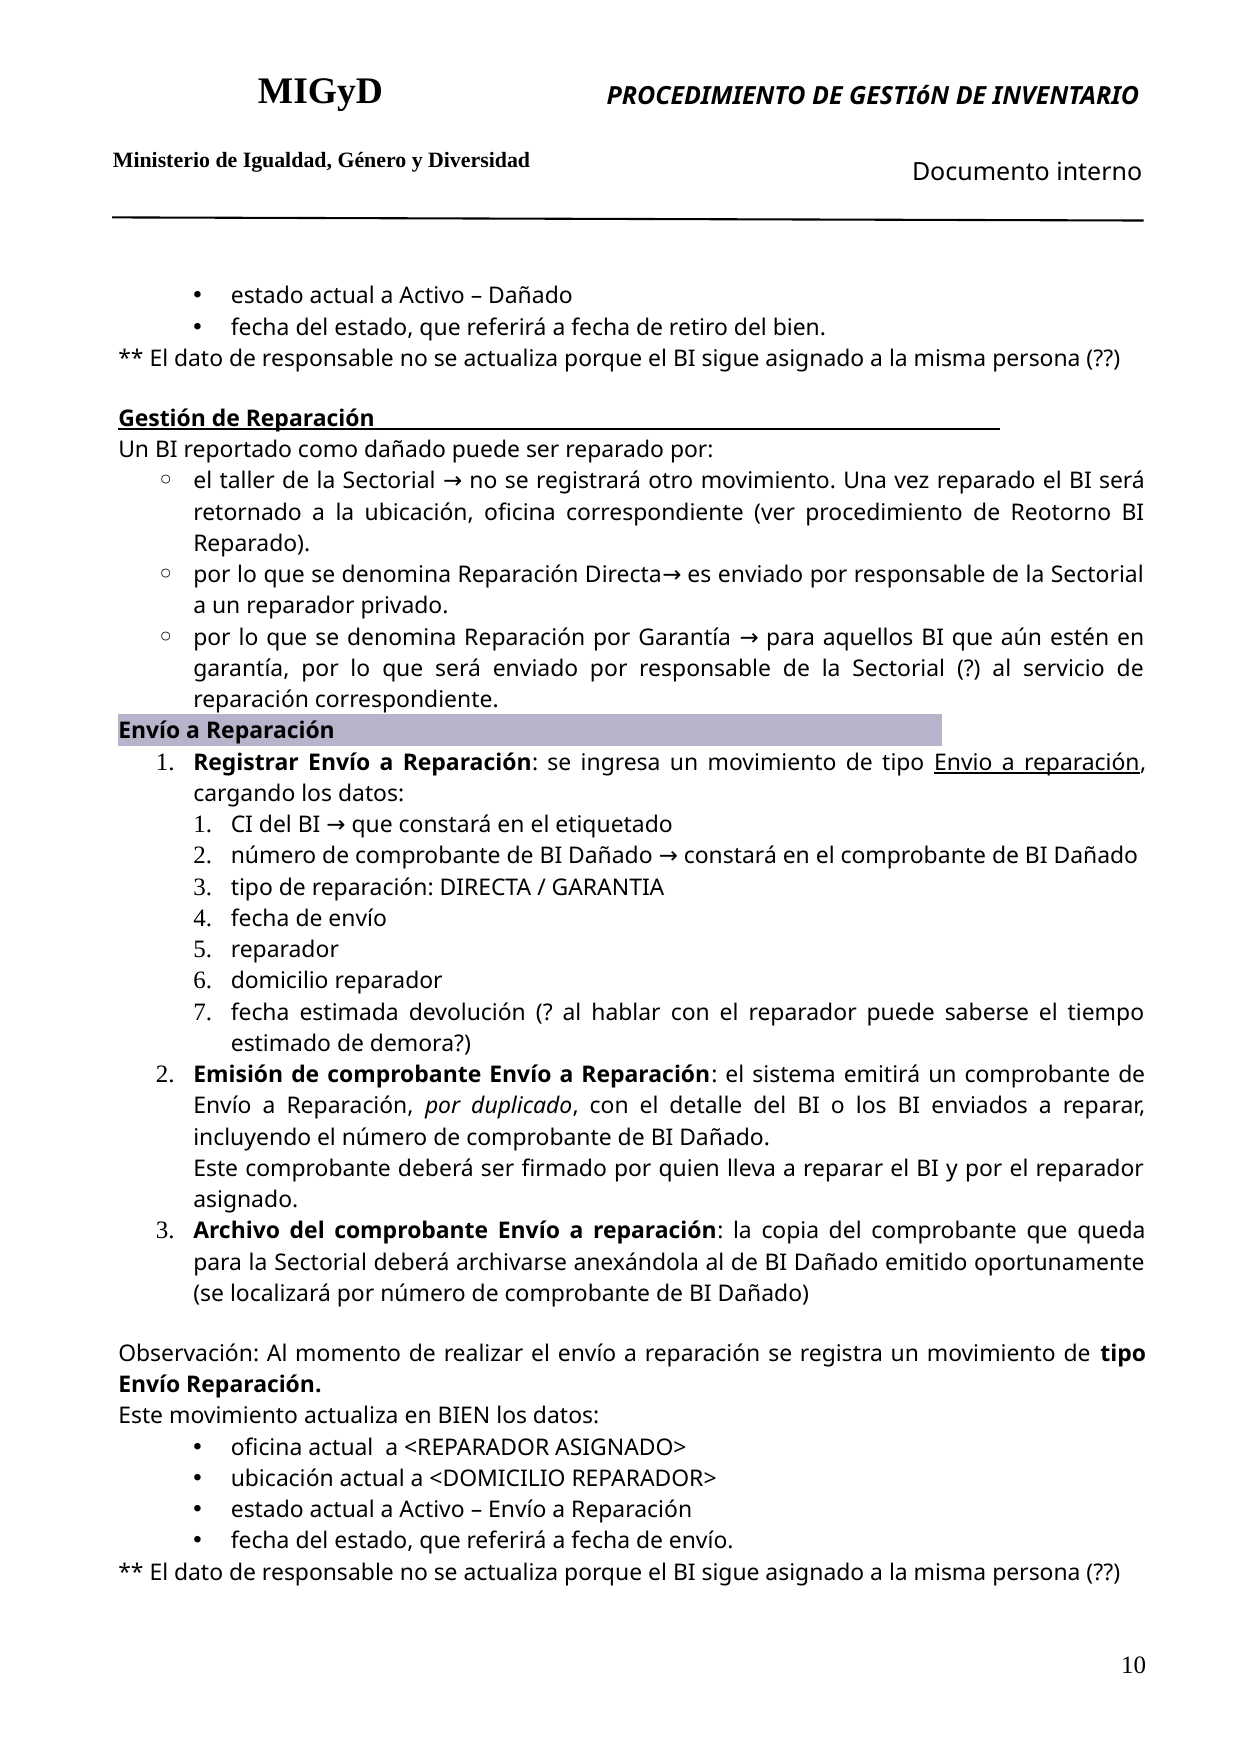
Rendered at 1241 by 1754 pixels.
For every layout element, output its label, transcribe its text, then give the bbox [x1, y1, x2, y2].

list fecha de envío [193, 902, 1146, 933]
list por lo que se denomina Reparación por Garantía → para aquellos BI que aún estén en garantía, por lo que será enviado por responsable de la Sectorial (?) al servicio de reparación correspondiente. [156, 621, 1146, 714]
list estado actual a Activo – Envío a Reparación [193, 1493, 1146, 1524]
list fecha del estado, que referirá a fecha de envío. [193, 1524, 1146, 1556]
list fecha estimada devolución (? al hablar con el reparador puede saberse el tiempo estimado de demora?) [193, 996, 1146, 1058]
text Este movimiento actualiza en BIEN los datos: [118, 1399, 1146, 1431]
list el taller de la Sectorial → no se registrará otro movimiento. Una vez reparado el BI será retornado a la ubicación, oficina correspondiente (ver procedimiento de Reotorno BI Reparado). [156, 464, 1146, 558]
list por lo que se denomina Reparación Directa→ es enviado por responsable de la Sectorial a un reparador privado. [156, 558, 1146, 621]
list estado actual a Activo – Dañado [193, 279, 1146, 311]
text Envío a Reparación [118, 714, 1146, 746]
text Un BI reportado como dañado puede ser reparado por: [118, 433, 1146, 464]
text ** El dato de responsable no se actualiza porque el BI sigue asignado a la misma persona (??) [118, 1556, 1146, 1587]
text ** El dato de responsable no se actualiza porque el BI sigue asignado a la misma persona (??) [118, 342, 1146, 373]
list número de comprobante de BI Dañado → constará en el comprobante de BI Dañado [193, 839, 1146, 871]
list reparador [193, 933, 1146, 964]
list Emisión de comprobante Envío a Reparación: el sistema emitirá un comprobante de Envío a Reparación, por duplicado, con el detalle del BI o los BI enviados a reparar, incluyendo el número de comprobante de BI Dañado. [156, 1058, 1146, 1152]
list Este comprobante deberá ser firmado por quien lleva a reparar el BI y por el reparador asignado. [156, 1152, 1146, 1214]
list ubicación actual a <DOMICILIO REPARADOR> [193, 1462, 1146, 1493]
text Gestión de Reparación [118, 402, 1146, 433]
list Archivo del comprobante Envío a reparación: la copia del comprobante que queda para la Sectorial deberá archivarse anexándola al de BI Dañado emitido oportunamente (se localizará por número de comprobante de BI Dañado) [156, 1214, 1146, 1308]
list CI del BI → que constará en el etiquetado [193, 808, 1146, 839]
list oficina actual a <REPARADOR ASIGNADO> [193, 1431, 1146, 1462]
list Registrar Envío a Reparación: se ingresa un movimiento de tipo Envio a reparación, cargando los datos: [156, 746, 1146, 808]
list fecha del estado, que referirá a fecha de retiro del bien. [193, 311, 1146, 342]
text Observación: Al momento de realizar el envío a reparación se registra un movimiento de tipo Envío Reparación. [118, 1337, 1146, 1399]
list domicilio reparador [193, 964, 1146, 996]
list tipo de reparación: DIRECTA / GARANTIA [193, 871, 1146, 902]
